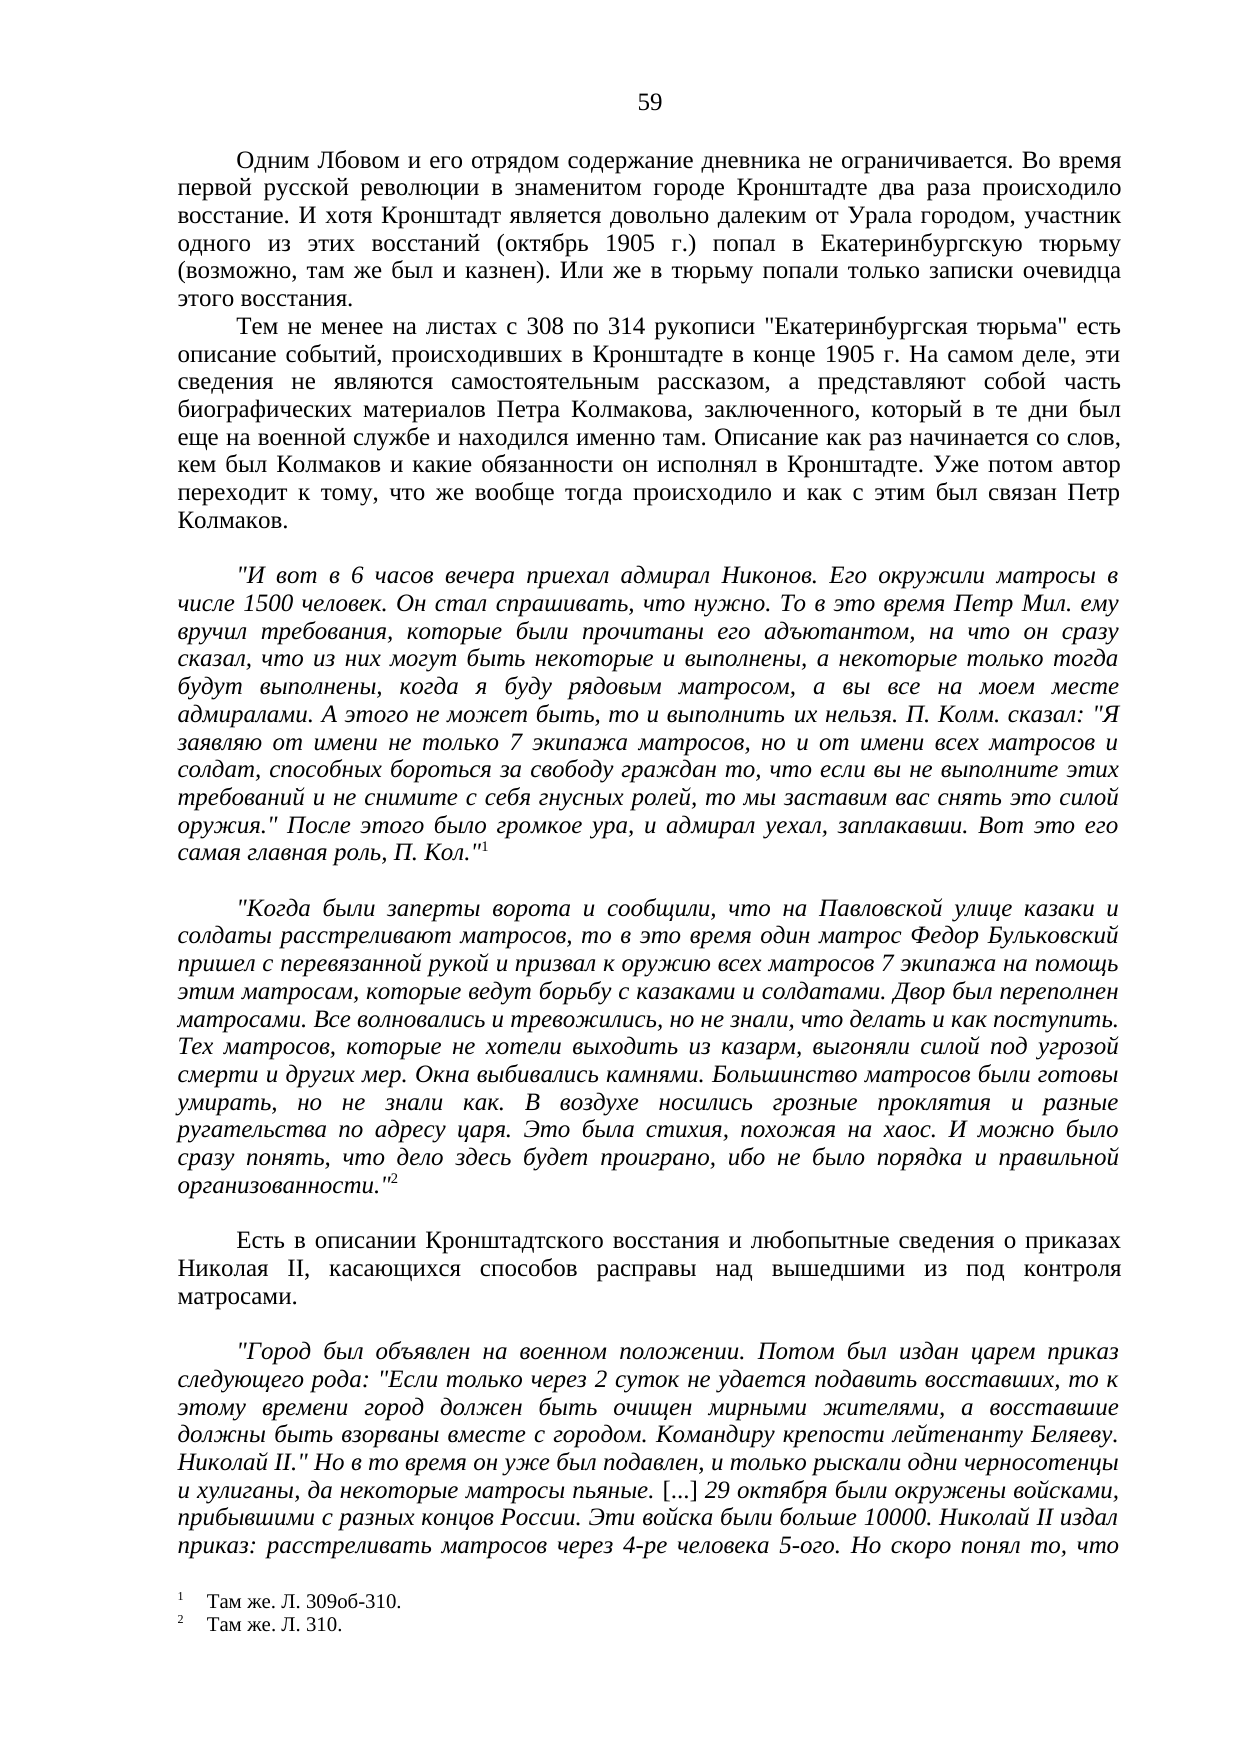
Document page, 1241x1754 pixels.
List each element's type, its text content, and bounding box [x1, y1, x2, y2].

text "Город был объявлен на военном положении. Потом был издан царем приказ следующего рода: "Если только через 2 суток не удается подавить восставших, то к этому времени город должен быть очищен мирными жителями, а восставшие должны быть взорваны вместе с городом. Командиру крепости лейтенанту Беляеву. Николай II." Но в то время он уже был подавлен, и только рыскали одни черносотенцы и хулиганы, да некоторые матросы пьяные. [...] 29 октября были окружены войсками, прибывшими с разных концов России. Эти войска были больше 10000. Николай II издал приказ: расстреливать матросов через 4-ре человека 5-ого. Но скоро понял то, что [177, 1337, 1122, 1559]
text "Когда были заперты ворота и сообщили, что на Павловской улице казаки и солдаты расстреливают матросов, то в это время один матрос Федор Бульковский пришел с перевязанной рукой и призвал к оружию всех матросов 7 экипажа на помощь этим матросам, которые ведут борьбу с казаками и солдатами. Двор был переполнен матросами. Все волновались и тревожились, но не знали, что делать и как поступить. Тех матросов, которые не хотели выходить из казарм, выгоняли силой под угрозой смерти и других мер. Окна выбивались камнями. Большинство матросов были готовы умирать, но не знали как. В воздухе носились грозные проклятия и разные ругательства по адресу царя. Это была стихия, похожая на хаос. И можно было сразу понять, что дело здесь будет проиграно, ибо не было порядка и правильной организованности." [177, 894, 1122, 1199]
text Тем не менее на листах с 308 по 314 рукописи "Екатеринбургская тюрьма" есть описание событий, происходивших в Кронштадте в конце 1905 г. На самом деле, эти сведения не являются самостоятельным рассказом, а представляют собой часть биографических материалов Петра Колмакова, заключенного, который в те дни был еще на военной службе и находился именно там. Описание как раз начинается со слов, кем был Колмаков и какие обязанности он исполнял в Кронштадте. Уже потом автор переходит к тому, что же вообще тогда происходило и как с этим был связан Петр Колмаков. [177, 312, 1122, 534]
text Там же. Л. 310. [177, 1613, 1122, 1636]
text Там же. Л. 309об-310. [177, 1589, 1122, 1613]
text Есть в описании Кронштадтского восстания и любопытные сведения о приказах Николая II, касающихся способов расправы над вышедшими из под контроля матросами. [177, 1226, 1122, 1309]
text "И вот в 6 часов вечера приехал адмирал Никонов. Его окружили матросы в числе 1500 человек. Он стал спрашивать, что нужно. То в это время Петр Мил. ему вручил требования, которые были прочитаны его адъютантом, на что он сразу сказал, что из них могут быть некоторые и выполнены, а некоторые только тогда будут выполнены, когда я буду рядовым матросом, а вы все на моем месте адмиралами. А этого не может быть, то и выполнить их нельзя. П. Колм. сказал: "Я заявляю от имени не только 7 экипажа матросов, но и от имени всех матросов и солдат, способных бороться за свободу граждан то, что если вы не выполните этих требований и не снимите с себя гнусных ролей, то мы заставим вас снять это силой оружия." После этого было громкое ура, и адмирал уехал, заплакавши. Вот это его самая главная роль, П. Кол." [177, 561, 1122, 866]
text Одним Лбовом и его отрядом содержание дневника не ограничивается. Во время первой русской революции в знаменитом городе Кронштадте два раза происходило восстание. И хотя Кронштадт является довольно далеким от Урала городом, участник одного из этих восстаний (октябрь 1905 г.) попал в Екатеринбургскую тюрьму (возможно, там же был и казнен). Или же в тюрьму попали только записки очевидца этого восстания. [177, 146, 1122, 312]
